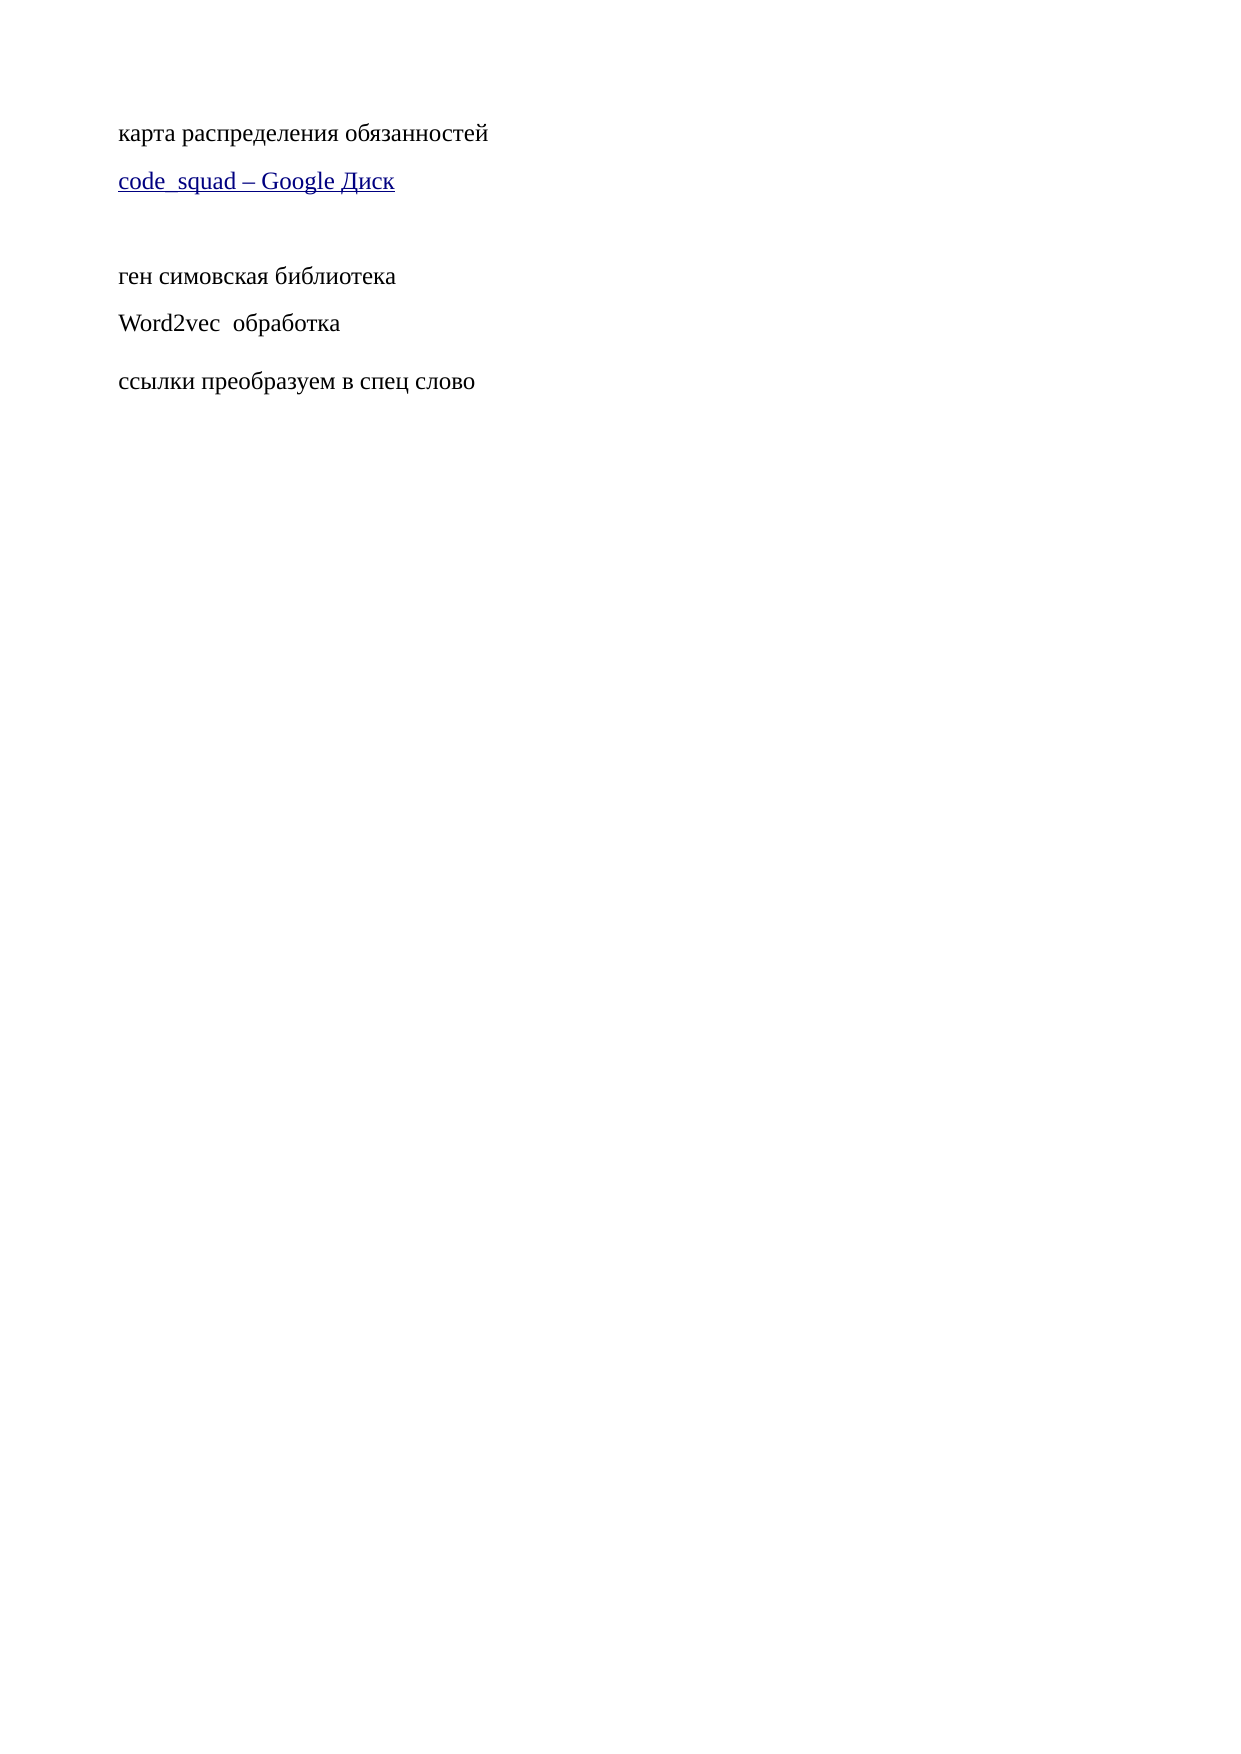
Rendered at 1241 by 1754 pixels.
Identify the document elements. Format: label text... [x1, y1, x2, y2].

text Word2vec обработка [118, 308, 1122, 337]
text ген симовская библиотека [118, 261, 1122, 290]
text code_squad – Google Диск [118, 166, 1122, 194]
text карта распределения обязанностей [118, 118, 1122, 147]
text ссылки преобразуем в спец слово [118, 366, 1122, 395]
